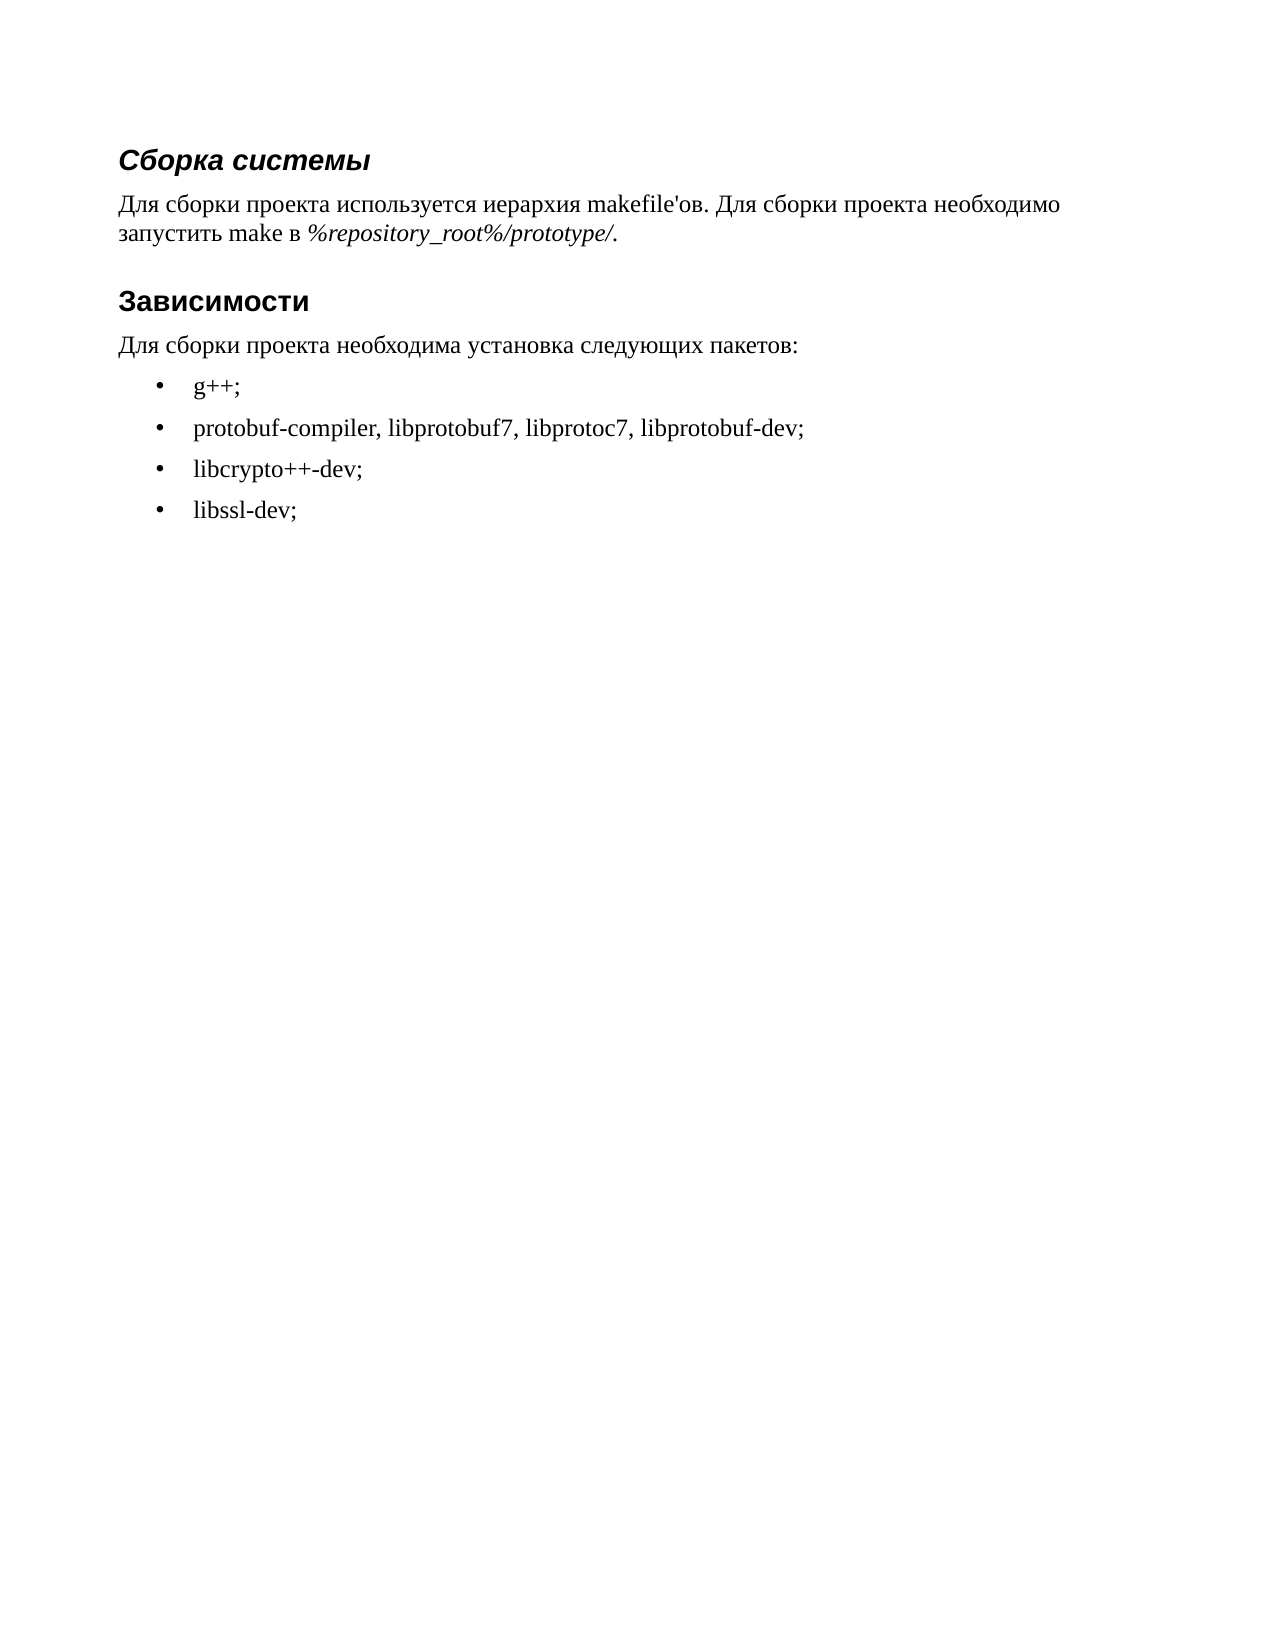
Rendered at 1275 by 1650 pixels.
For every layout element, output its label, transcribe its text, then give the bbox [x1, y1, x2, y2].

text Для сборки проекта используется иерархия makefile'ов. Для сборки проекта необходимо запустить make в %repository_root%/prototype/. [118, 189, 1157, 247]
subtitle Сборка системы [118, 143, 1157, 177]
list g++; [156, 371, 1157, 400]
list libssl-dev; [156, 495, 1157, 524]
subtitle Зависимости [118, 284, 1157, 318]
list protobuf-compiler, libprotobuf7, libprotoc7, libprotobuf-dev; [156, 413, 1157, 441]
text Для сборки проекта необходима установка следующих пакетов: [118, 330, 1157, 359]
list libcrypto++-dev; [156, 454, 1157, 483]
